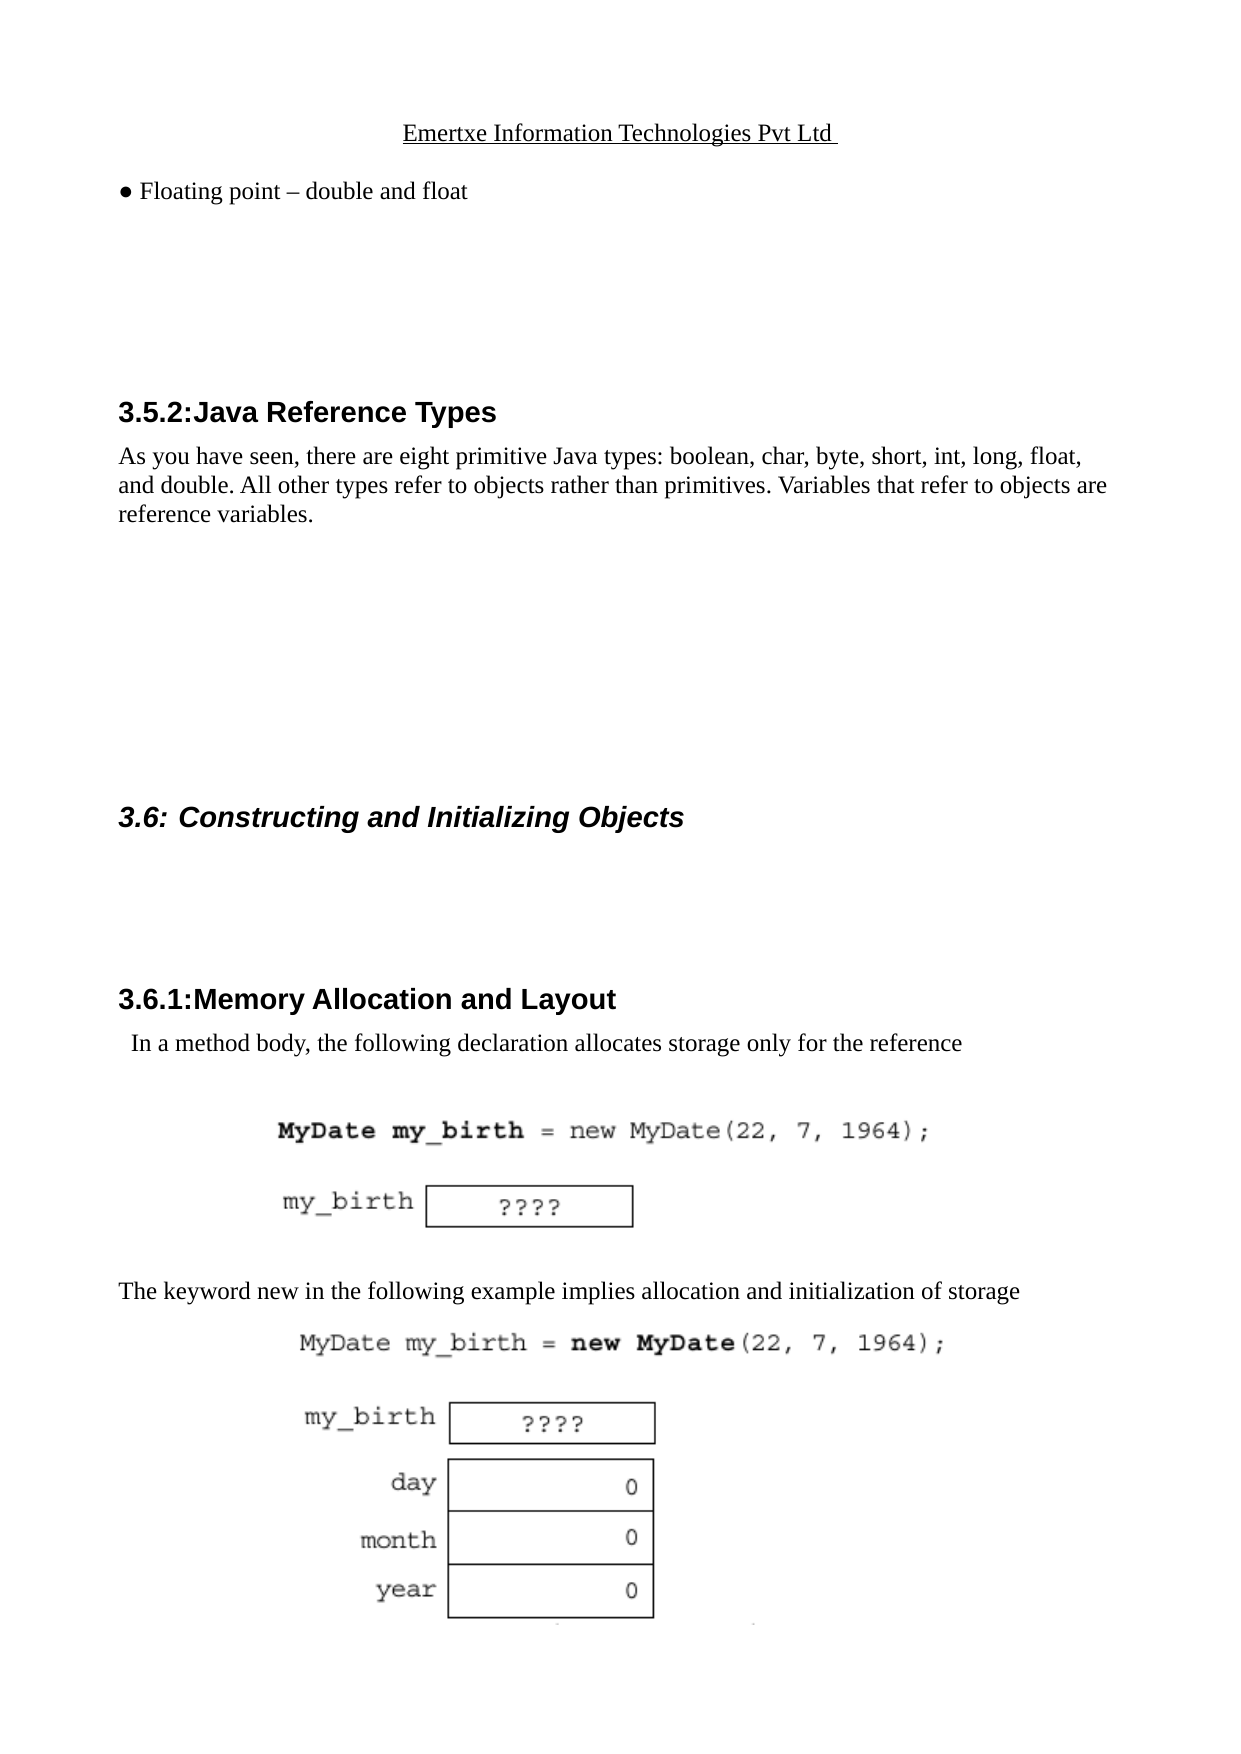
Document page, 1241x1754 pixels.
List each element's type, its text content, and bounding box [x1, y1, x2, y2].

text As you have seen, there are eight primitive Java types: boolean, char, byte, short, int, long, float, and double. All other types refer to objects rather than primitives. Variables that refer to objects are reference variables. [118, 441, 1122, 527]
subtitle Java Reference Types [118, 395, 1122, 429]
text The keyword new in the following example implies allocation and initialization of storage [118, 1276, 1122, 1304]
picture [288, 1317, 952, 1625]
subtitle Memory Allocation and Layout [118, 982, 1122, 1016]
text ● Floating point – double and float [118, 176, 1122, 205]
subtitle Constructing and Initializing Objects [118, 800, 1122, 833]
picture [260, 1110, 981, 1231]
text In a method body, the following declaration allocates storage only for the reference [118, 1028, 1122, 1057]
